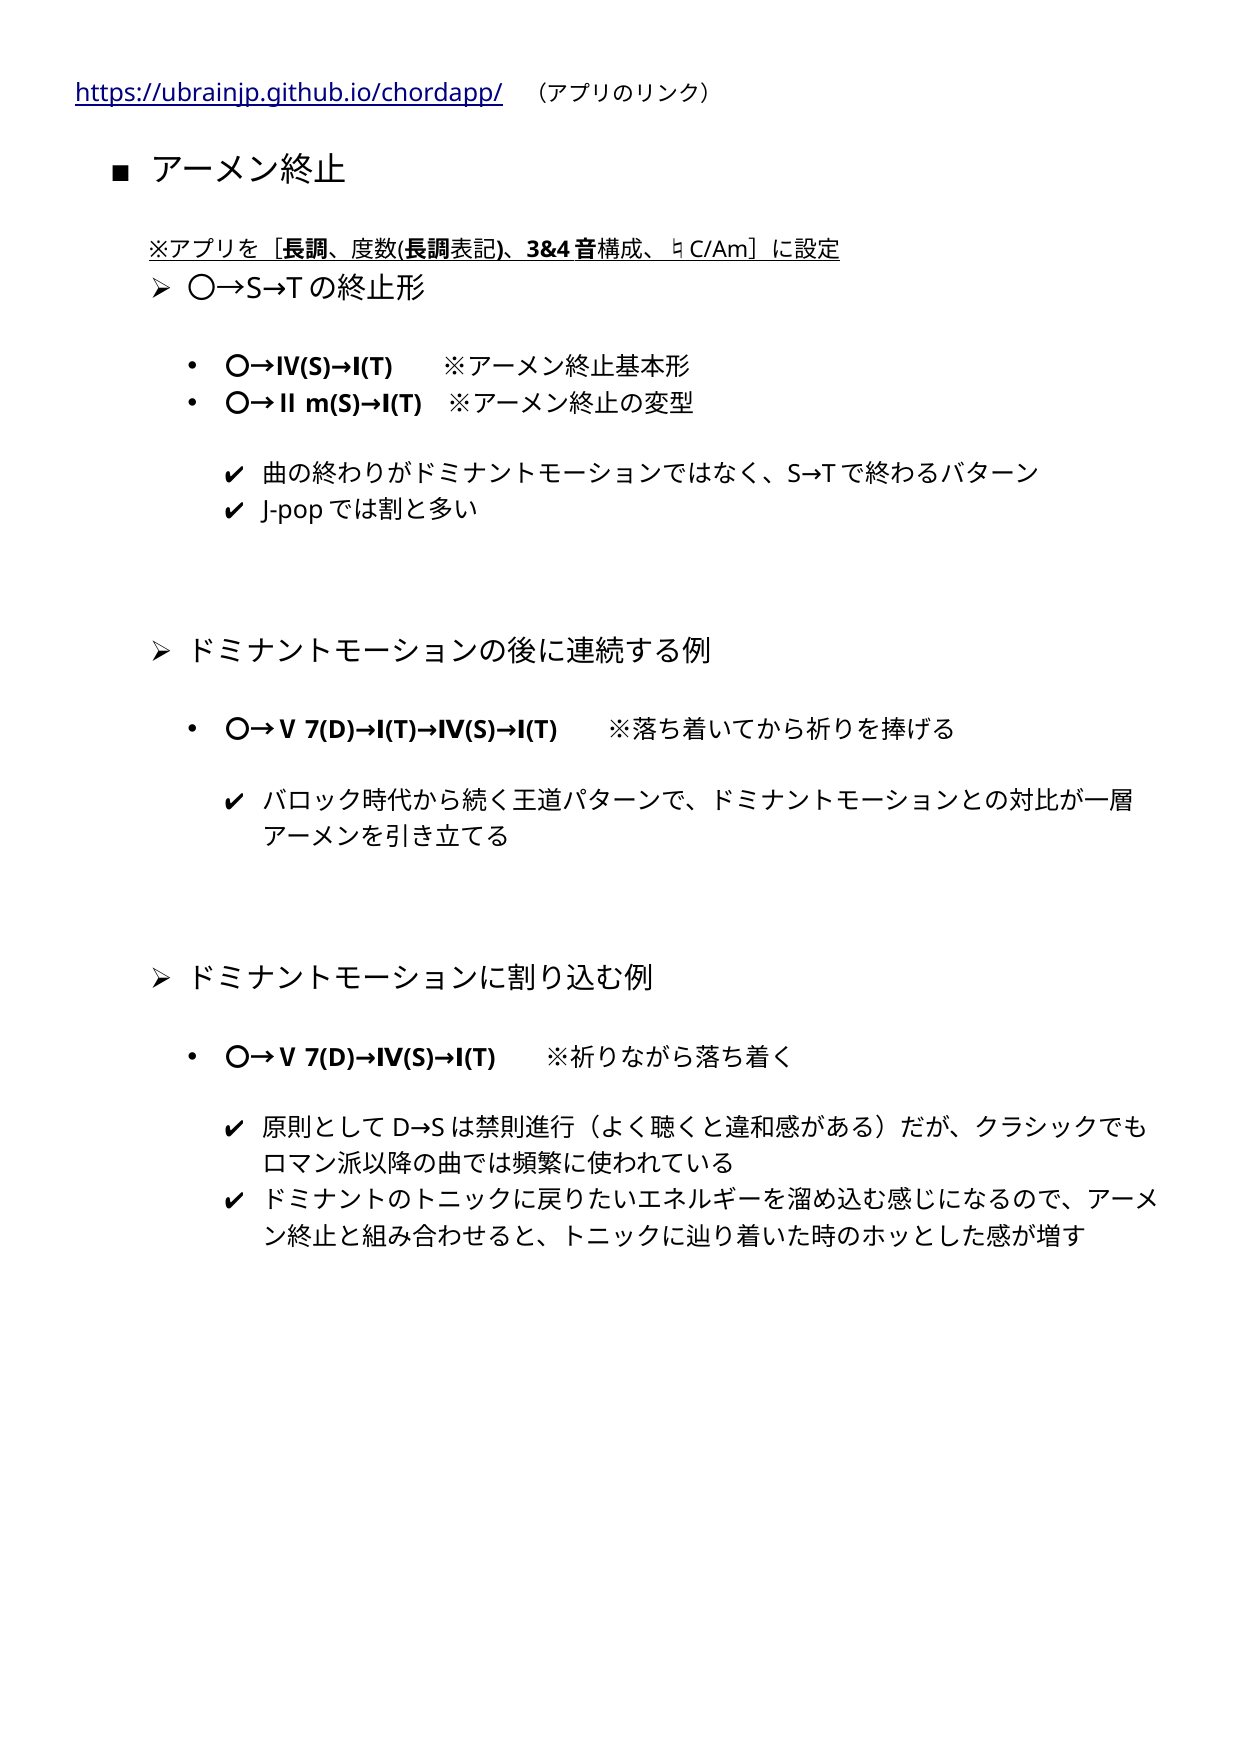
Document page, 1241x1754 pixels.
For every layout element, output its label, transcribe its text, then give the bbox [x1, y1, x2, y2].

list 〇→Ⅴ7(D)→Ⅳ(S)→Ⅰ(T) ※祈りながら落ち着く [187, 1037, 1165, 1073]
list アーメン終止 [112, 143, 1165, 191]
list 〇→Ⅳ(S)→Ⅰ(T) ※アーメン終止基本形 [187, 347, 1165, 383]
list J-popでは割と多い [225, 489, 1165, 526]
list 曲の終わりがドミナントモーションではなく、S→Tで終わるバターン [225, 453, 1165, 489]
text https://ubrainjp.github.io/chordapp/ （アプリのリンク） [75, 75, 1165, 109]
list 〇→Ⅴ7(D)→Ⅰ(T)→Ⅳ(S)→Ⅰ(T) ※落ち着いてから祈りを捧げる [187, 710, 1165, 746]
text ※アプリを［長調、度数(長調表記)、3&4音構成、♮C/Am］に設定 [75, 231, 1165, 265]
list 〇→Ⅱm(S)→Ⅰ(T) ※アーメン終止の変型 [187, 383, 1165, 419]
list 〇→S→Tの終止形 [150, 265, 1165, 307]
list バロック時代から続く王道パターンで、ドミナントモーションとの対比が一層アーメンを引き立てる [225, 780, 1165, 853]
list 原則としてD→Sは禁則進行（よく聴くと違和感がある）だが、クラシックでもロマン派以降の曲では頻繁に使われている [225, 1107, 1165, 1180]
list ドミナントのトニックに戻りたいエネルギーを溜め込む感じになるので、アーメン終止と組み合わせると、トニックに辿り着いた時のホッとした感が増す [225, 1180, 1165, 1252]
list ドミナントモーションに割り込む例 [150, 955, 1165, 997]
list ドミナントモーションの後に連続する例 [150, 628, 1165, 670]
